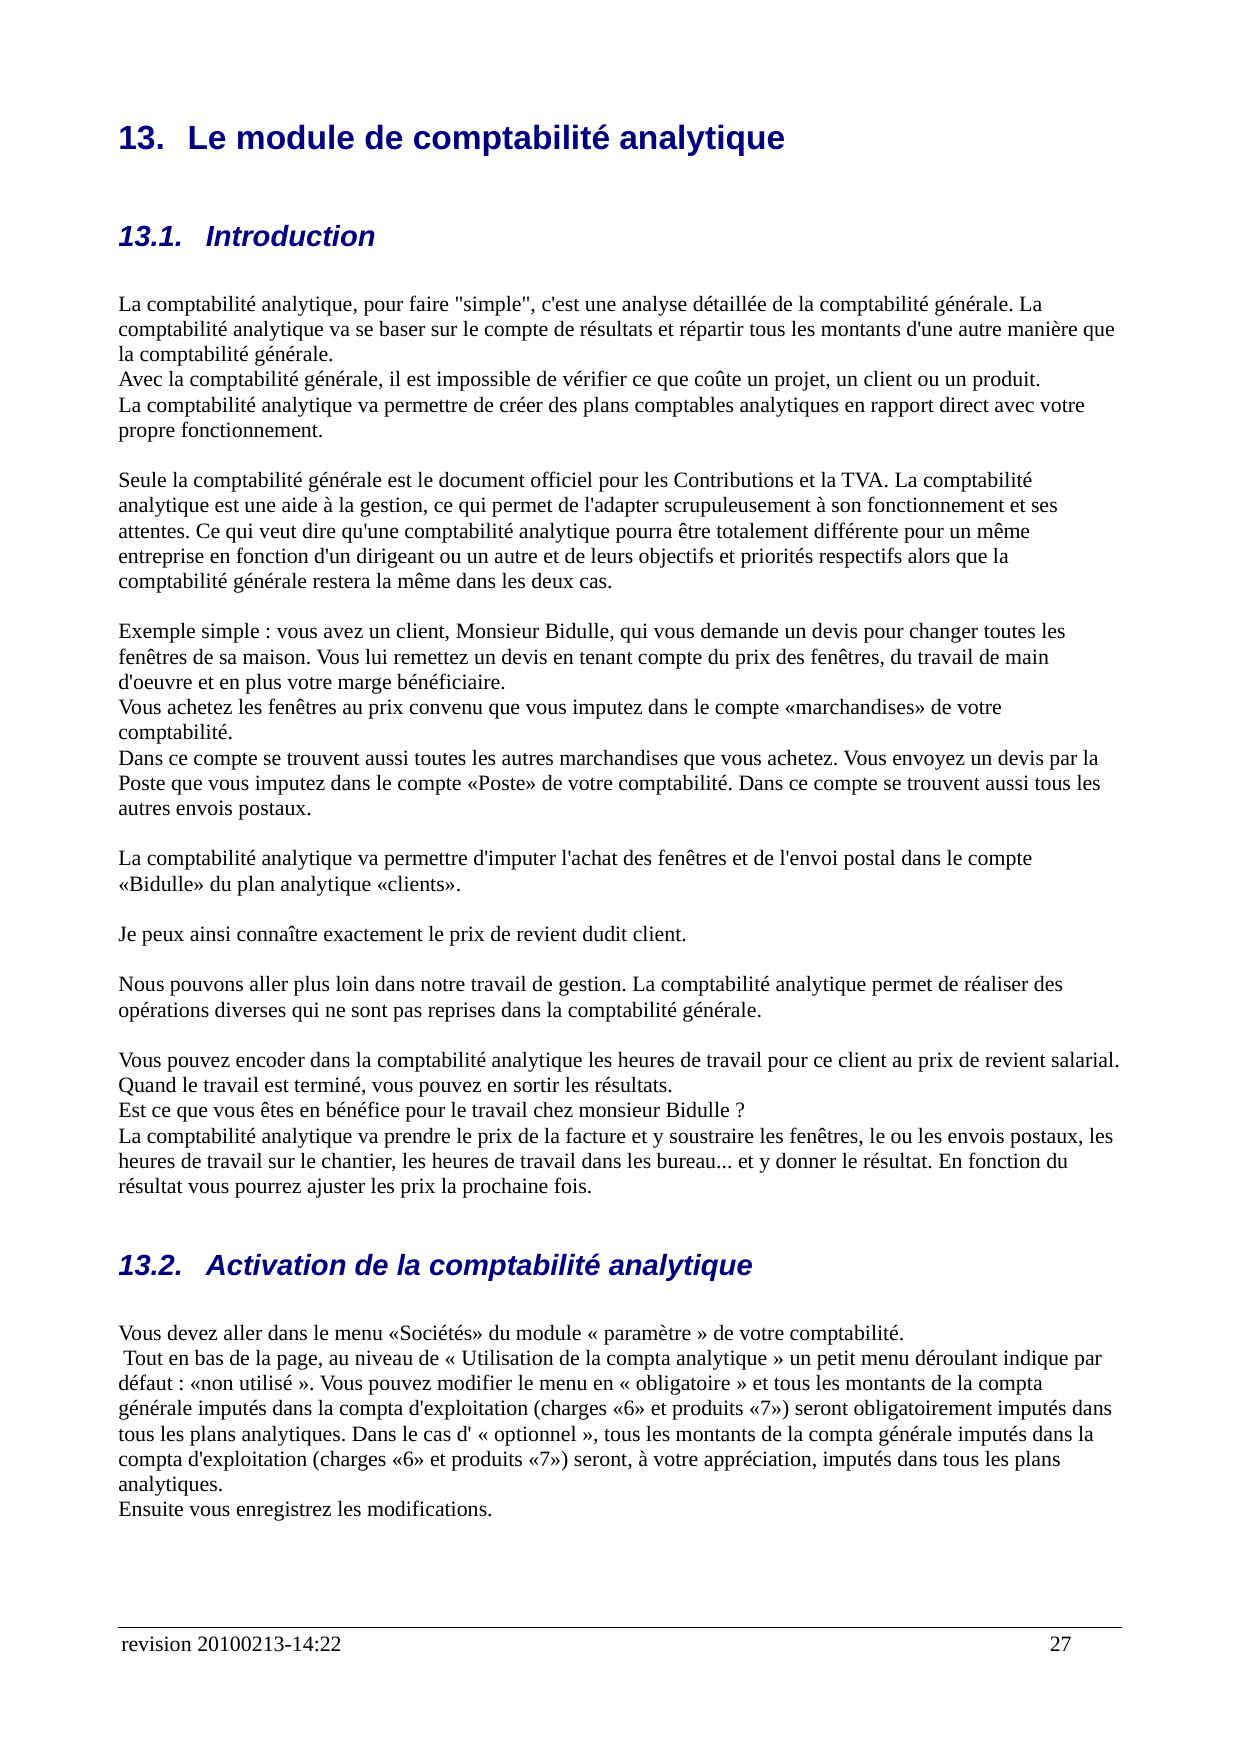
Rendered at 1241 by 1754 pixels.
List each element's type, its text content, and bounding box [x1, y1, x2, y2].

text Seule la comptabilité générale est le document officiel pour les Contributions et la TVA. La comptabilité analytique est une aide à la gestion, ce qui permet de l'adapter scrupuleusement à son fonctionnement et ses attentes. Ce qui veut dire qu'une comptabilité analytique pourra être totalement différente pour un même entreprise en fonction d'un dirigeant ou un autre et de leurs objectifs et priorités respectifs alors que la comptabilité générale restera la même dans les deux cas. [118, 467, 1122, 593]
subtitle Introduction [118, 219, 1122, 253]
text La comptabilité analytique va permettre de créer des plans comptables analytiques en rapport direct avec votre propre fonctionnement. [118, 392, 1122, 442]
text La comptabilité analytique va permettre d'imputer l'achat des fenêtres et de l'envoi postal dans le compte «Bidulle» du plan analytique «clients». [118, 845, 1122, 896]
text Est ce que vous êtes en bénéfice pour le travail chez monsieur Bidulle ? [118, 1097, 1122, 1123]
text Je peux ainsi connaître exactement le prix de revient dudit client. [118, 921, 1122, 946]
text Avec la comptabilité générale, il est impossible de vérifier ce que coûte un projet, un client ou un produit. [118, 366, 1122, 392]
text La comptabilité analytique va prendre le prix de la facture et y soustraire les fenêtres, le ou les envois postaux, les heures de travail sur le chantier, les heures de travail dans les bureau... et y donner le résultat. En fonction du résultat vous pourrez ajuster les prix la prochaine fois. [118, 1123, 1122, 1198]
text Vous devez aller dans le menu «Sociétés» du module « paramètre » de votre comptabilité. [118, 1320, 1122, 1345]
text Tout en bas de la page, au niveau de « Utilisation de la compta analytique » un petit menu déroulant indique par défaut : «non utilisé ». Vous pouvez modifier le menu en « obligatoire » et tous les montants de la compta générale imputés dans la compta d'exploitation (charges «6» et produits «7») seront obligatoirement imputés dans tous les plans analytiques. Dans le cas d' « optionnel », tous les montants de la compta générale imputés dans la compta d'exploitation (charges «6» et produits «7») seront, à votre appréciation, imputés dans tous les plans analytiques. [118, 1345, 1122, 1496]
subtitle Activation de la comptabilité analytique [118, 1248, 1122, 1282]
text Exemple simple : vous avez un client, Monsieur Bidulle, qui vous demande un devis pour changer toutes les fenêtres de sa maison. Vous lui remettez un devis en tenant compte du prix des fenêtres, du travail de main d'oeuvre et en plus votre marge bénéficiaire. [118, 618, 1122, 694]
text Nous pouvons aller plus loin dans notre travail de gestion. La comptabilité analytique permet de réaliser des opérations diverses qui ne sont pas reprises dans la comptabilité générale. [118, 971, 1122, 1022]
text Ensuite vous enregistrez les modifications. [118, 1496, 1122, 1521]
text Vous achetez les fenêtres au prix convenu que vous imputez dans le compte «marchandises» de votre comptabilité. [118, 694, 1122, 744]
text Vous pouvez encoder dans la comptabilité analytique les heures de travail pour ce client au prix de revient salarial. Quand le travail est terminé, vous pouvez en sortir les résultats. [118, 1047, 1122, 1097]
text Dans ce compte se trouvent aussi toutes les autres marchandises que vous achetez. Vous envoyez un devis par la Poste que vous imputez dans le compte «Poste» de votre comptabilité. Dans ce compte se trouvent aussi tous les autres envois postaux. [118, 744, 1122, 820]
subtitle Le module de comptabilité analytique [118, 118, 1122, 157]
text La comptabilité analytique, pour faire "simple", c'est une analyse détaillée de la comptabilité générale. La comptabilité analytique va se baser sur le compte de résultats et répartir tous les montants d'une autre manière que la comptabilité générale. [118, 291, 1122, 366]
